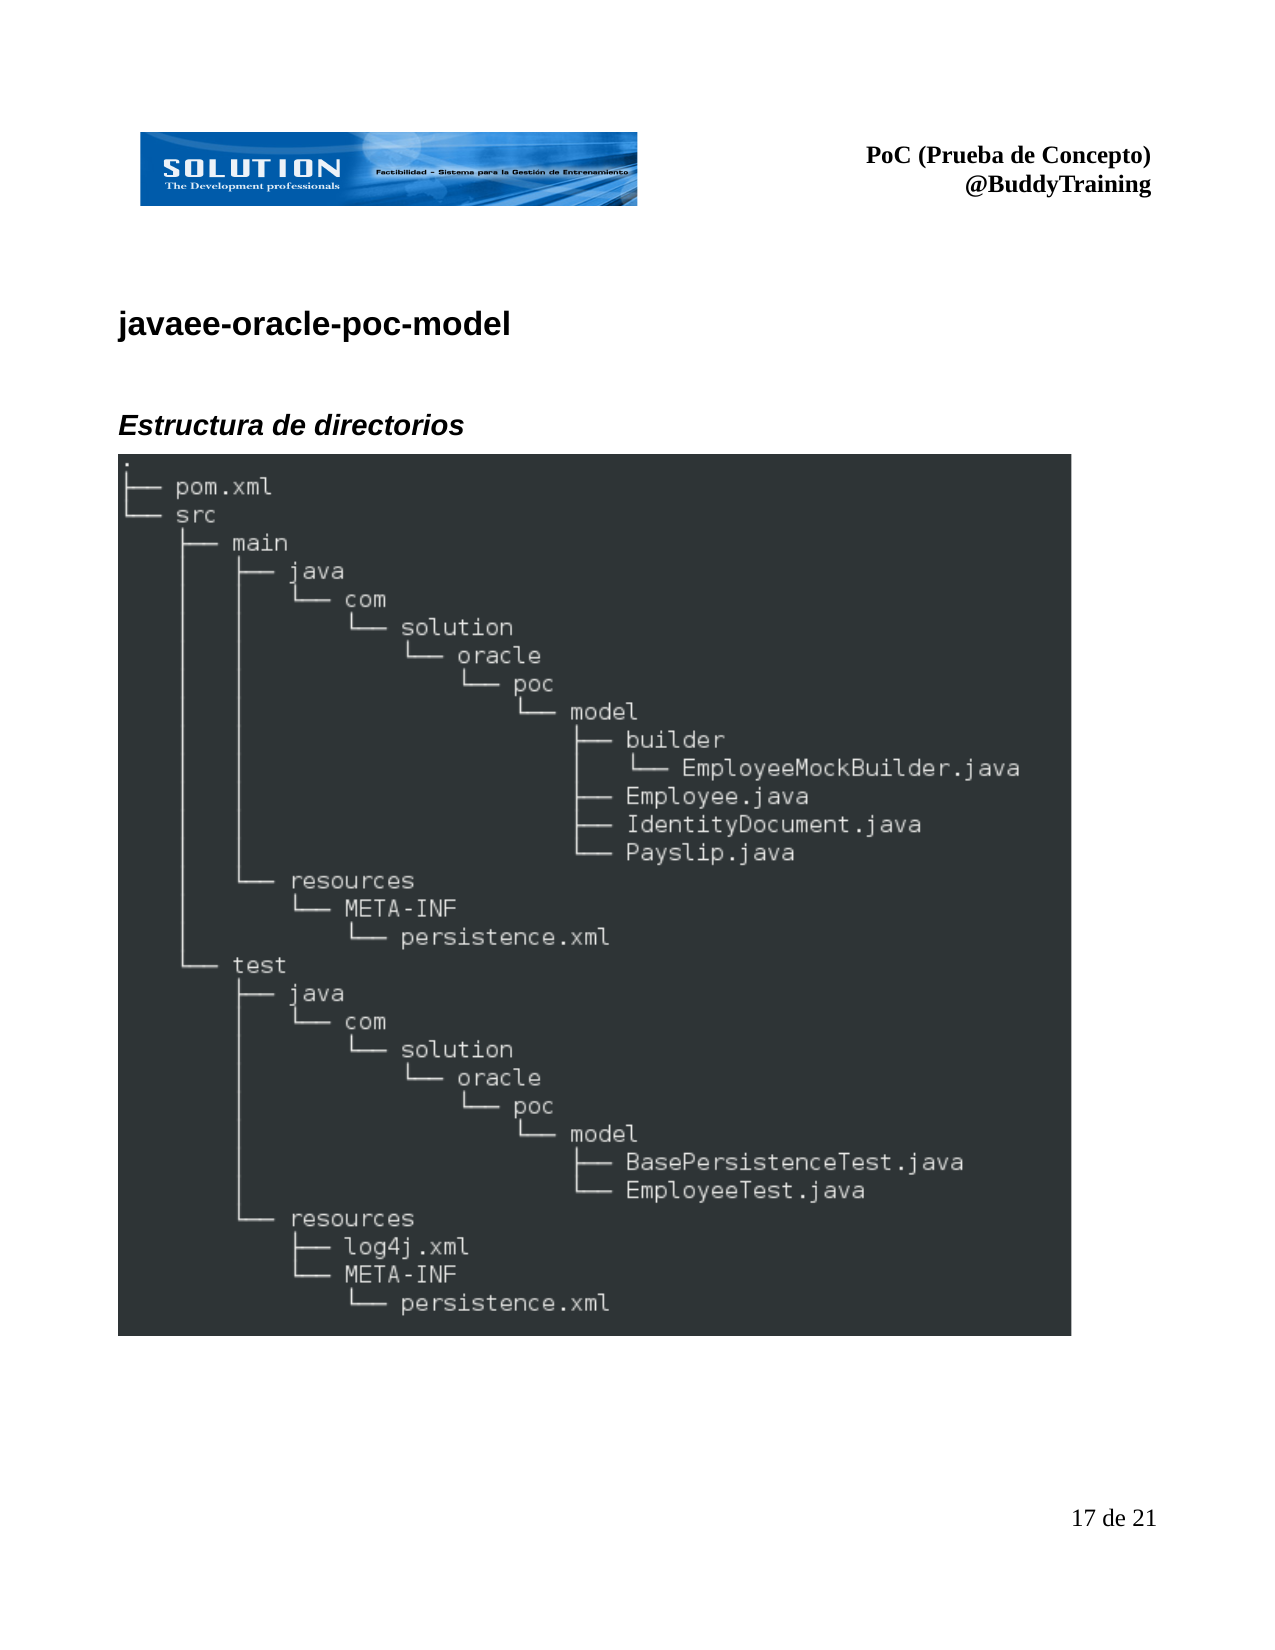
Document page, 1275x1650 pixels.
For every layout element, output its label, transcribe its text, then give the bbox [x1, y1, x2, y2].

subtitle javaee-oracle-poc-model [118, 303, 1157, 342]
picture [118, 454, 1072, 1336]
subtitle Estructura de directorios [118, 408, 1157, 442]
picture [140, 132, 638, 206]
